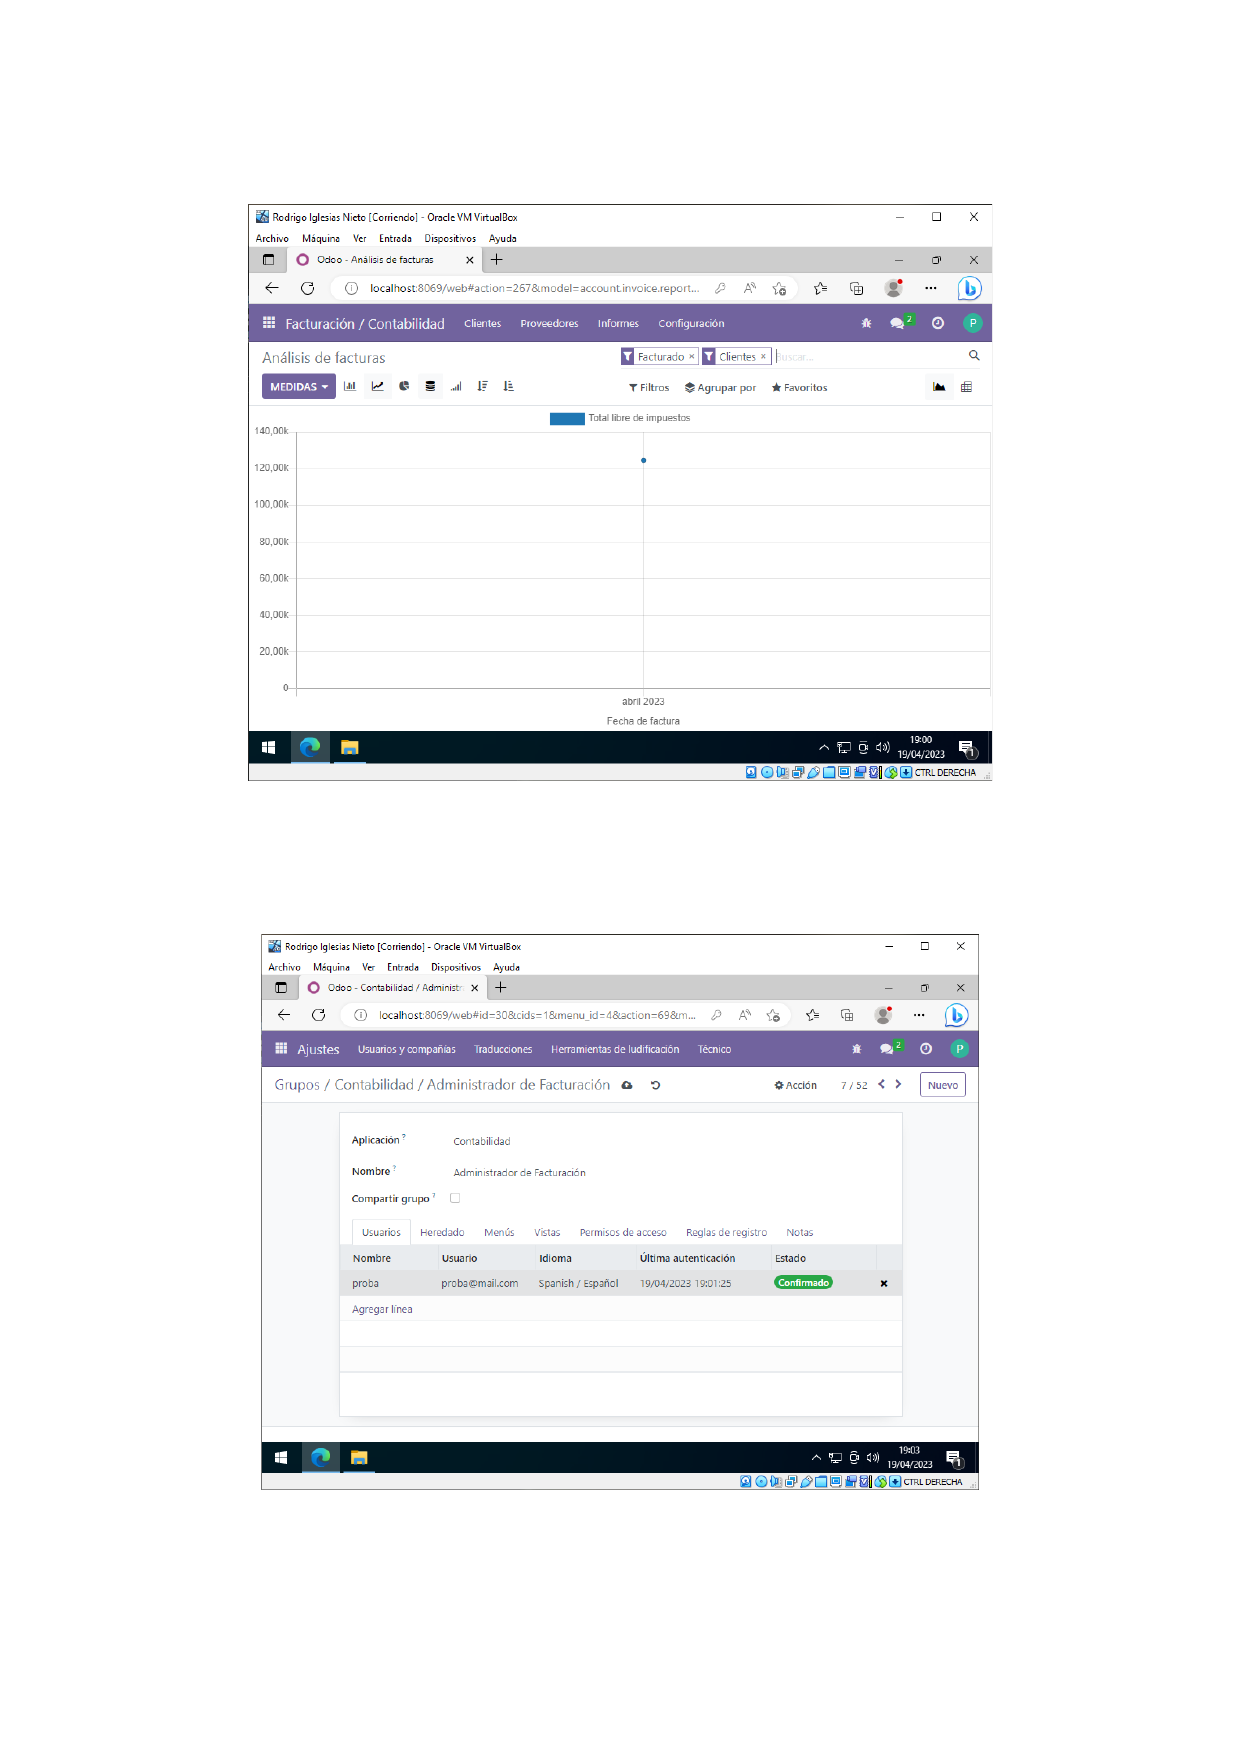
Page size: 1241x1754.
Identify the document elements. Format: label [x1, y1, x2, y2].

picture [248, 204, 993, 781]
picture [261, 934, 979, 1490]
